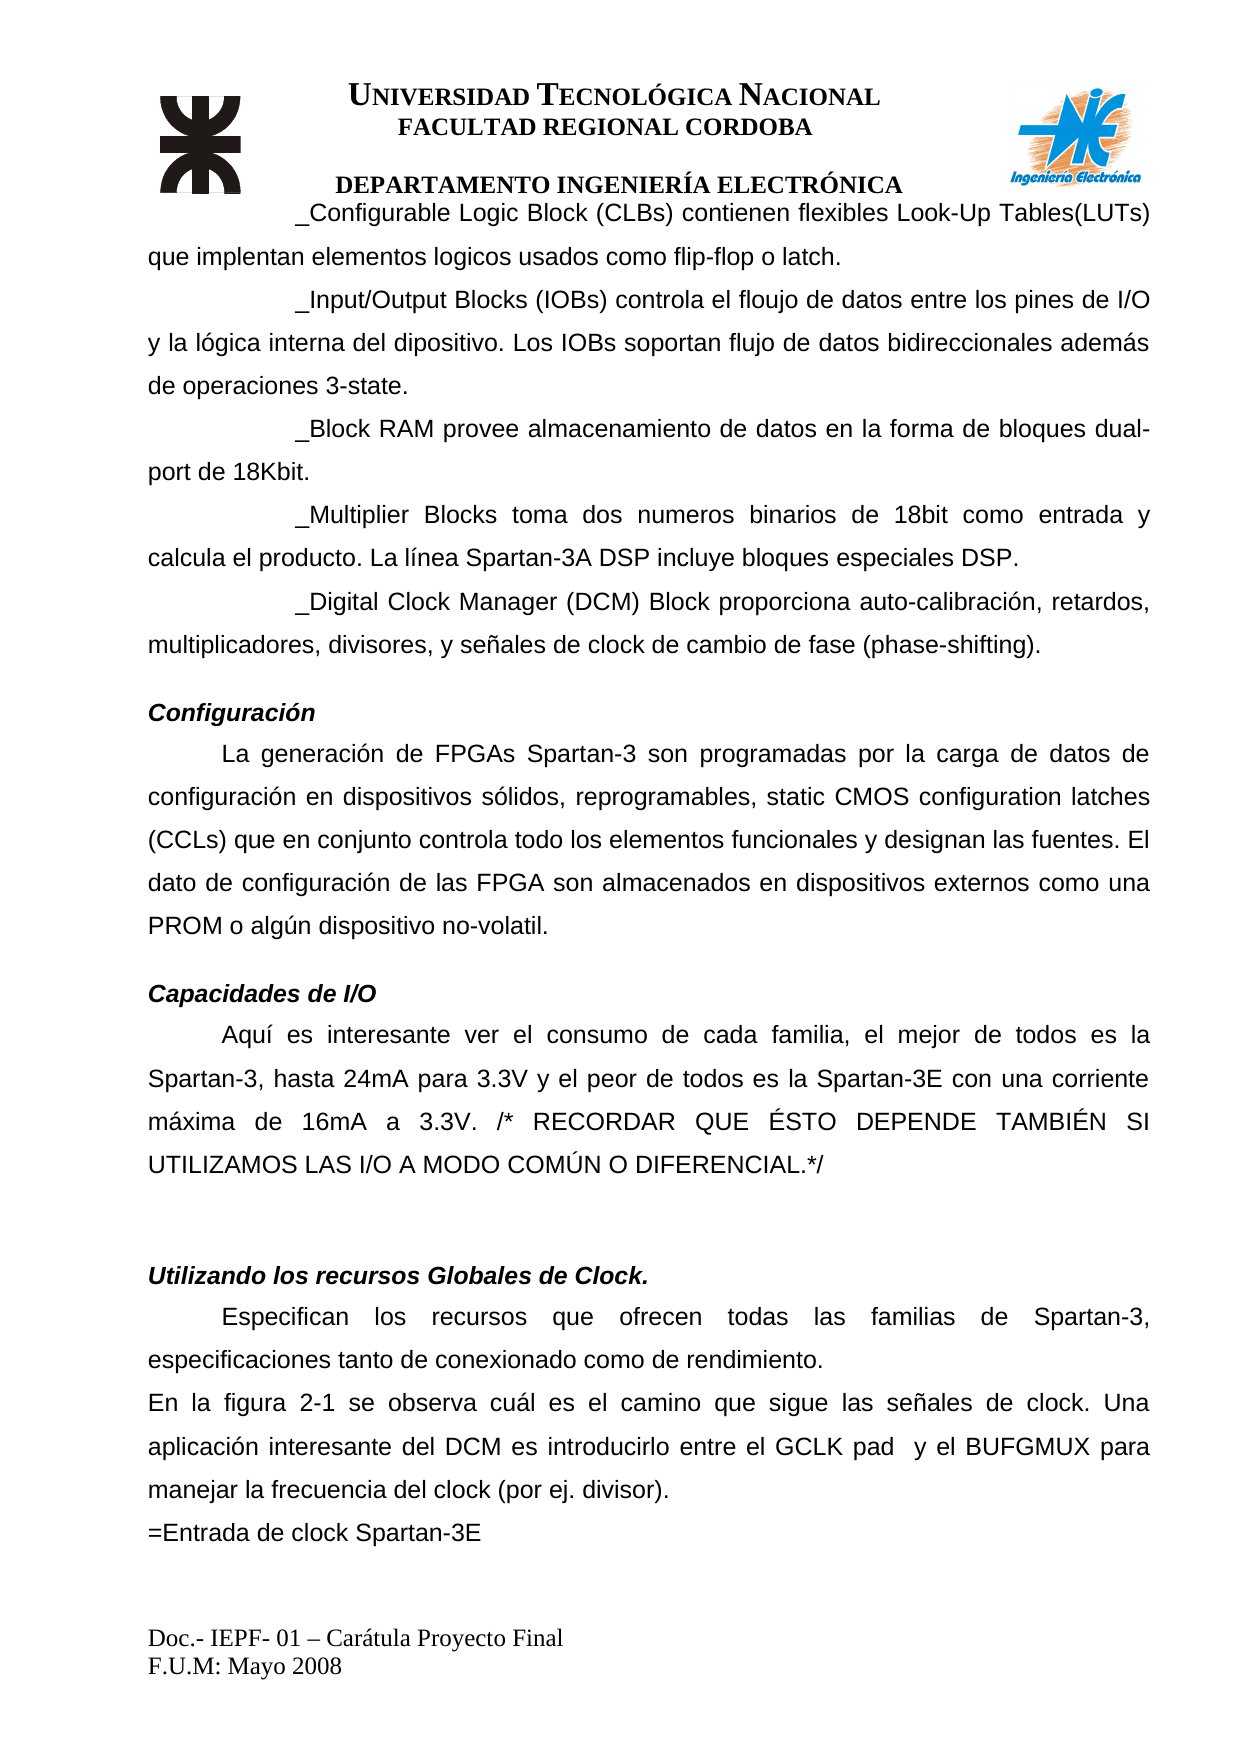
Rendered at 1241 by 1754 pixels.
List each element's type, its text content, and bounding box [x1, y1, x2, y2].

text Aquí es interesante ver el consumo de cada familia, el mejor de todos es la Spartan-3, hasta 24mA para 3.3V y el peor de todos es la Spartan-3E con una corriente máxima de 16mA a 3.3V. /* RECORDAR QUE ÉSTO DEPENDE TAMBIÉN SI UTILIZAMOS LAS I/O A MODO COMÚN O DIFERENCIAL.*/ [148, 1021, 1152, 1179]
text La generación de FPGAs Spartan-3 son programadas por la carga de datos de configuración en dispositivos sólidos, reprogramables, static CMOS configuration latches (CCLs) que en conjunto controla todo los elementos funcionales y designan las fuentes. El dato de configuración de las FPGA son almacenados en dispositivos externos como una PROM o algún dispositivo no-volatil. [148, 739, 1152, 940]
text _Configurable Logic Block (CLBs) contienen flexibles Look-Up Tables(LUTs) que implentan elementos logicos usados como flip-flop o latch. [148, 198, 1152, 270]
text _Input/Output Blocks (IOBs) controla el floujo de datos entre los pines de I/O y la lógica interna del dipositivo. Los IOBs soportan flujo de datos bidireccionales además de operaciones 3-state. [148, 285, 1152, 400]
subtitle Utilizando los recursos Globales de Clock. [148, 1261, 1152, 1290]
text =Entrada de clock Spartan-3E [148, 1518, 1152, 1547]
subtitle Configuración [148, 698, 1152, 726]
text En la figura 2-1 se observa cuál es el camino que sigue las señales de clock. Una aplicación interesante del DCM es introducirlo entre el GCLK pad y el BUFGMUX para manejar la frecuencia del clock (por ej. divisor). [148, 1388, 1152, 1503]
subtitle Capacidades de I/O [148, 979, 1152, 1008]
text _Digital Clock Manager (DCM) Block proporciona auto-calibración, retardos, multiplicadores, divisores, y señales de clock de cambio de fase (phase-shifting). [148, 587, 1152, 658]
text _Multiplier Blocks toma dos numeros binarios de 18bit como entrada y calcula el producto. La línea Spartan-3A DSP incluye bloques especiales DSP. [148, 500, 1152, 572]
text Especifican los recursos que ofrecen todas las familias de Spartan-3, especificaciones tanto de conexionado como de rendimiento. [148, 1302, 1152, 1374]
text _Block RAM provee almacenamiento de datos en la forma de bloques dual-port de 18Kbit. [148, 414, 1152, 486]
